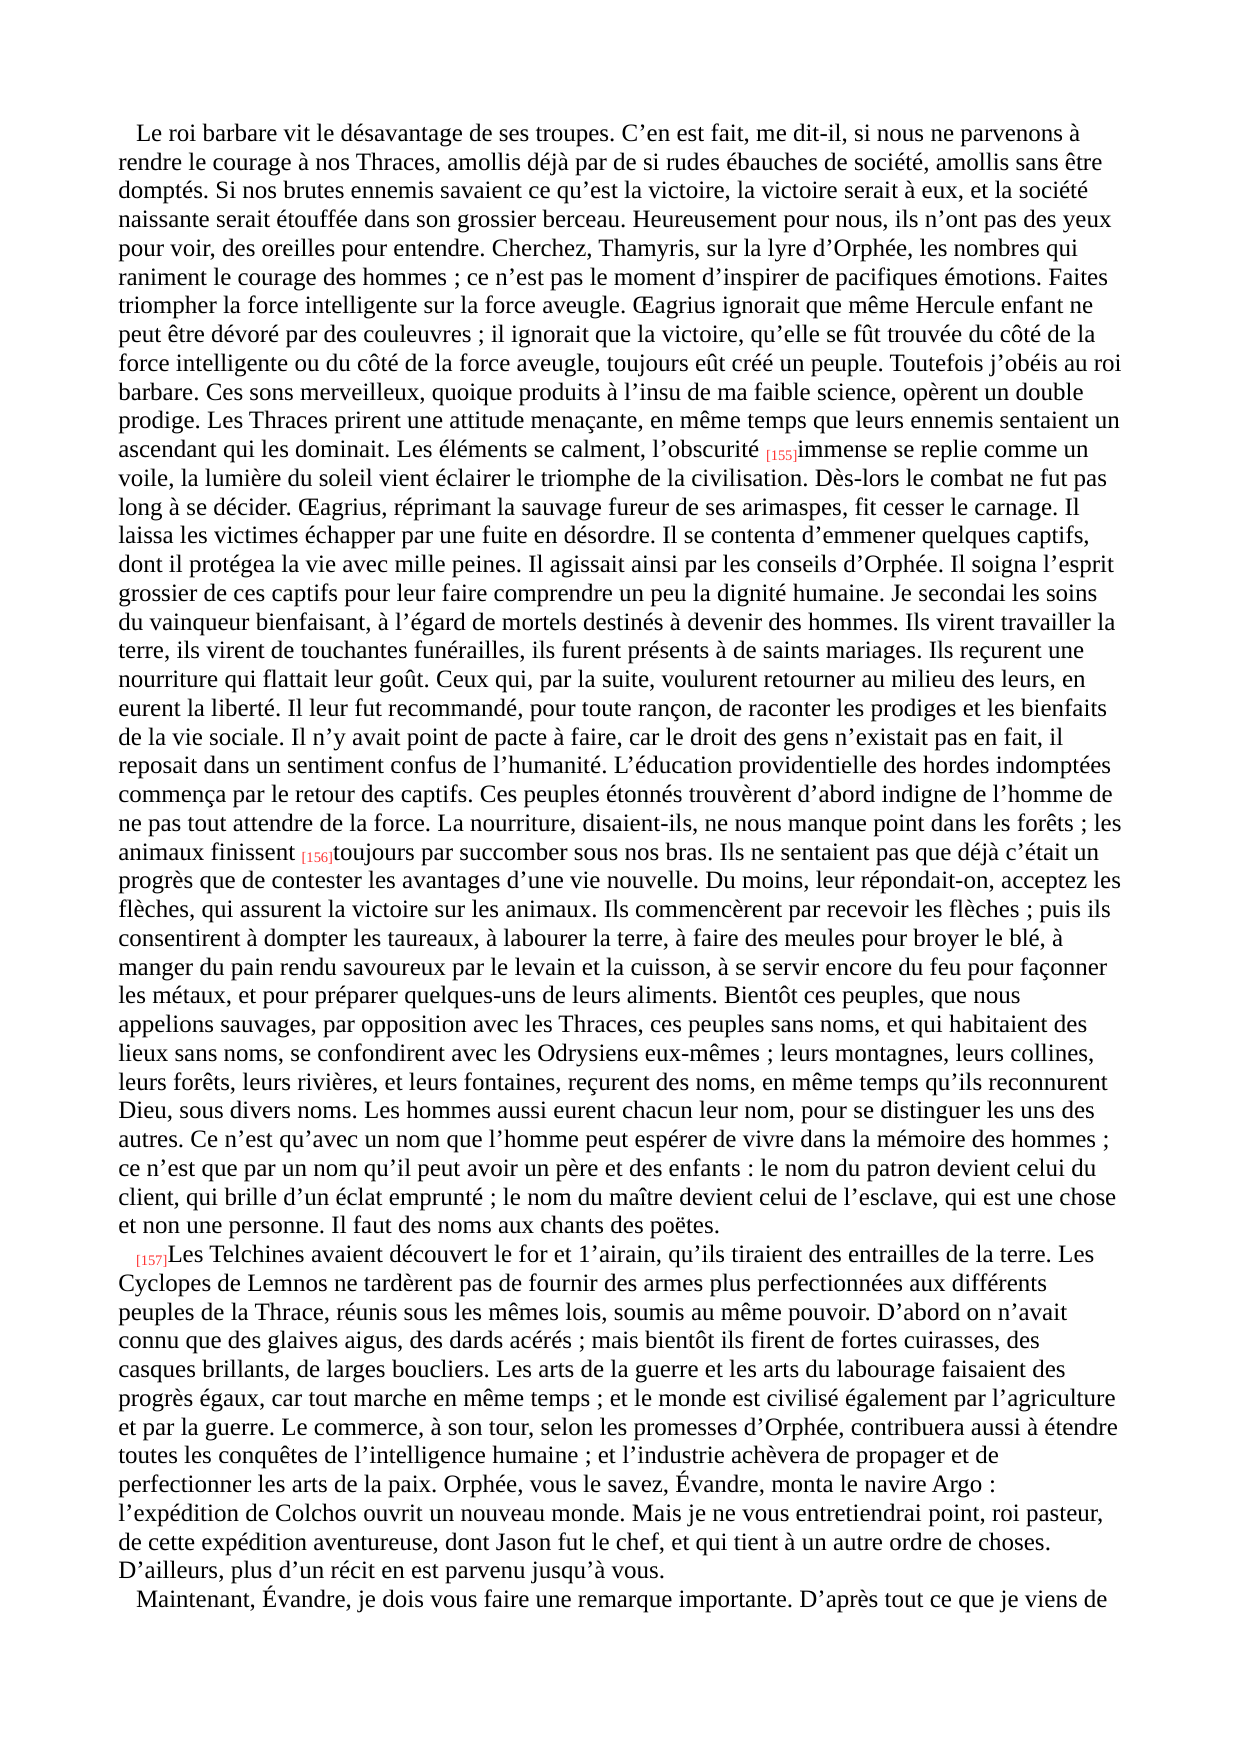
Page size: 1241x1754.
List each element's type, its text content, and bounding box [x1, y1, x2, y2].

text Le roi barbare vit le désavantage de ses troupes. C’en est fait, me dit-il, si nous ne parvenons à rendre le courage à nos Thraces, amollis déjà par de si rudes ébauches de société, amollis sans être domptés. Si nos brutes ennemis savaient ce qu’est la victoire, la victoire serait à eux, et la société naissante serait étouffée dans son grossier berceau. Heureusement pour nous, ils n’ont pas des yeux pour voir, des oreilles pour entendre. Cherchez, Thamyris, sur la lyre d’Orphée, les nombres qui raniment le courage des hommes ; ce n’est pas le moment d’inspirer de pacifiques émotions. Faites triompher la force intelligente sur la force aveugle. Œagrius ignorait que même Hercule enfant ne peut être dévoré par des couleuvres ; il ignorait que la victoire, qu’elle se fût trouvée du côté de la force intelligente ou du côté de la force aveugle, toujours eût créé un peuple. Toutefois j’obéis au roi barbare. Ces sons merveilleux, quoique produits à l’insu de ma faible science, opèrent un double prodige. Les Thraces prirent une attitude menaçante, en même temps que leurs ennemis sentaient un ascendant qui les dominait. Les éléments se calment, l’obscurité [155]immense se replie comme un voile, la lumière du soleil vient éclairer le triomphe de la civilisation. Dès-lors le combat ne fut pas long à se décider. Œagrius, réprimant la sauvage fureur de ses arimaspes, fit cesser le carnage. Il laissa les victimes échapper par une fuite en désordre. Il se contenta d’emmener quelques captifs, dont il protégea la vie avec mille peines. Il agissait ainsi par les conseils d’Orphée. Il soigna l’esprit grossier de ces captifs pour leur faire comprendre un peu la dignité humaine. Je secondai les soins du vainqueur bienfaisant, à l’égard de mortels destinés à devenir des hommes. Ils virent travailler la terre, ils virent de touchantes funérailles, ils furent présents à de saints mariages. Ils reçurent une nourriture qui flattait leur goût. Ceux qui, par la suite, voulurent retourner au milieu des leurs, en eurent la liberté. Il leur fut recommandé, pour toute rançon, de raconter les prodiges et les bienfaits de la vie sociale. Il n’y avait point de pacte à faire, car le droit des gens n’existait pas en fait, il reposait dans un sentiment confus de l’humanité. L’éducation providentielle des hordes indomptées commença par le retour des captifs. Ces peuples étonnés trouvèrent d’abord indigne de l’homme de ne pas tout attendre de la force. La nourriture, disaient-ils, ne nous manque point dans les forêts ; les animaux finissent [156]toujours par succomber sous nos bras. Ils ne sentaient pas que déjà c’était un progrès que de contester les avantages d’une vie nouvelle. Du moins, leur répondait-on, acceptez les flèches, qui assurent la victoire sur les animaux. Ils commencèrent par recevoir les flèches ; puis ils consentirent à dompter les taureaux, à labourer la terre, à faire des meules pour broyer le blé, à manger du pain rendu savoureux par le levain et la cuisson, à se servir encore du feu pour façonner les métaux, et pour préparer quelques-uns de leurs aliments. Bientôt ces peuples, que nous appelions sauvages, par opposition avec les Thraces, ces peuples sans noms, et qui habitaient des lieux sans noms, se confondirent avec les Odrysiens eux-mêmes ; leurs montagnes, leurs collines, leurs forêts, leurs rivières, et leurs fontaines, reçurent des noms, en même temps qu’ils reconnurent Dieu, sous divers noms. Les hommes aussi eurent chacun leur nom, pour se distinguer les uns des autres. Ce n’est qu’avec un nom que l’homme peut espérer de vivre dans la mémoire des hommes ; ce n’est que par un nom qu’il peut avoir un père et des enfants : le nom du patron devient celui du client, qui brille d’un éclat emprunté ; le nom du maître devient celui de l’esclave, qui est une chose et non une personne. Il faut des noms aux chants des poëtes. [118, 118, 1122, 1239]
text Maintenant, Évandre, je dois vous faire une remarque importante. D’après tout ce que je viens de [118, 1584, 1122, 1613]
text [157]Les Telchines avaient découvert le for et 1’airain, qu’ils tiraient des entrailles de la terre. Les Cyclopes de Lemnos ne tardèrent pas de fournir des armes plus perfectionnées aux différents peuples de la Thrace, réunis sous les mêmes lois, soumis au même pouvoir. D’abord on n’avait connu que des glaives aigus, des dards acérés ; mais bientôt ils firent de fortes cuirasses, des casques brillants, de larges boucliers. Les arts de la guerre et les arts du labourage faisaient des progrès égaux, car tout marche en même temps ; et le monde est civilisé également par l’agriculture et par la guerre. Le commerce, à son tour, selon les promesses d’Orphée, contribuera aussi à étendre toutes les conquêtes de l’intelligence humaine ; et l’industrie achèvera de propager et de perfectionner les arts de la paix. Orphée, vous le savez, Évandre, monta le navire Argo : l’expédition de Colchos ouvrit un nouveau monde. Mais je ne vous entretiendrai point, roi pasteur, de cette expédition aventureuse, dont Jason fut le chef, et qui tient à un autre ordre de choses. D’ailleurs, plus d’un récit en est parvenu jusqu’à vous. [118, 1239, 1122, 1584]
